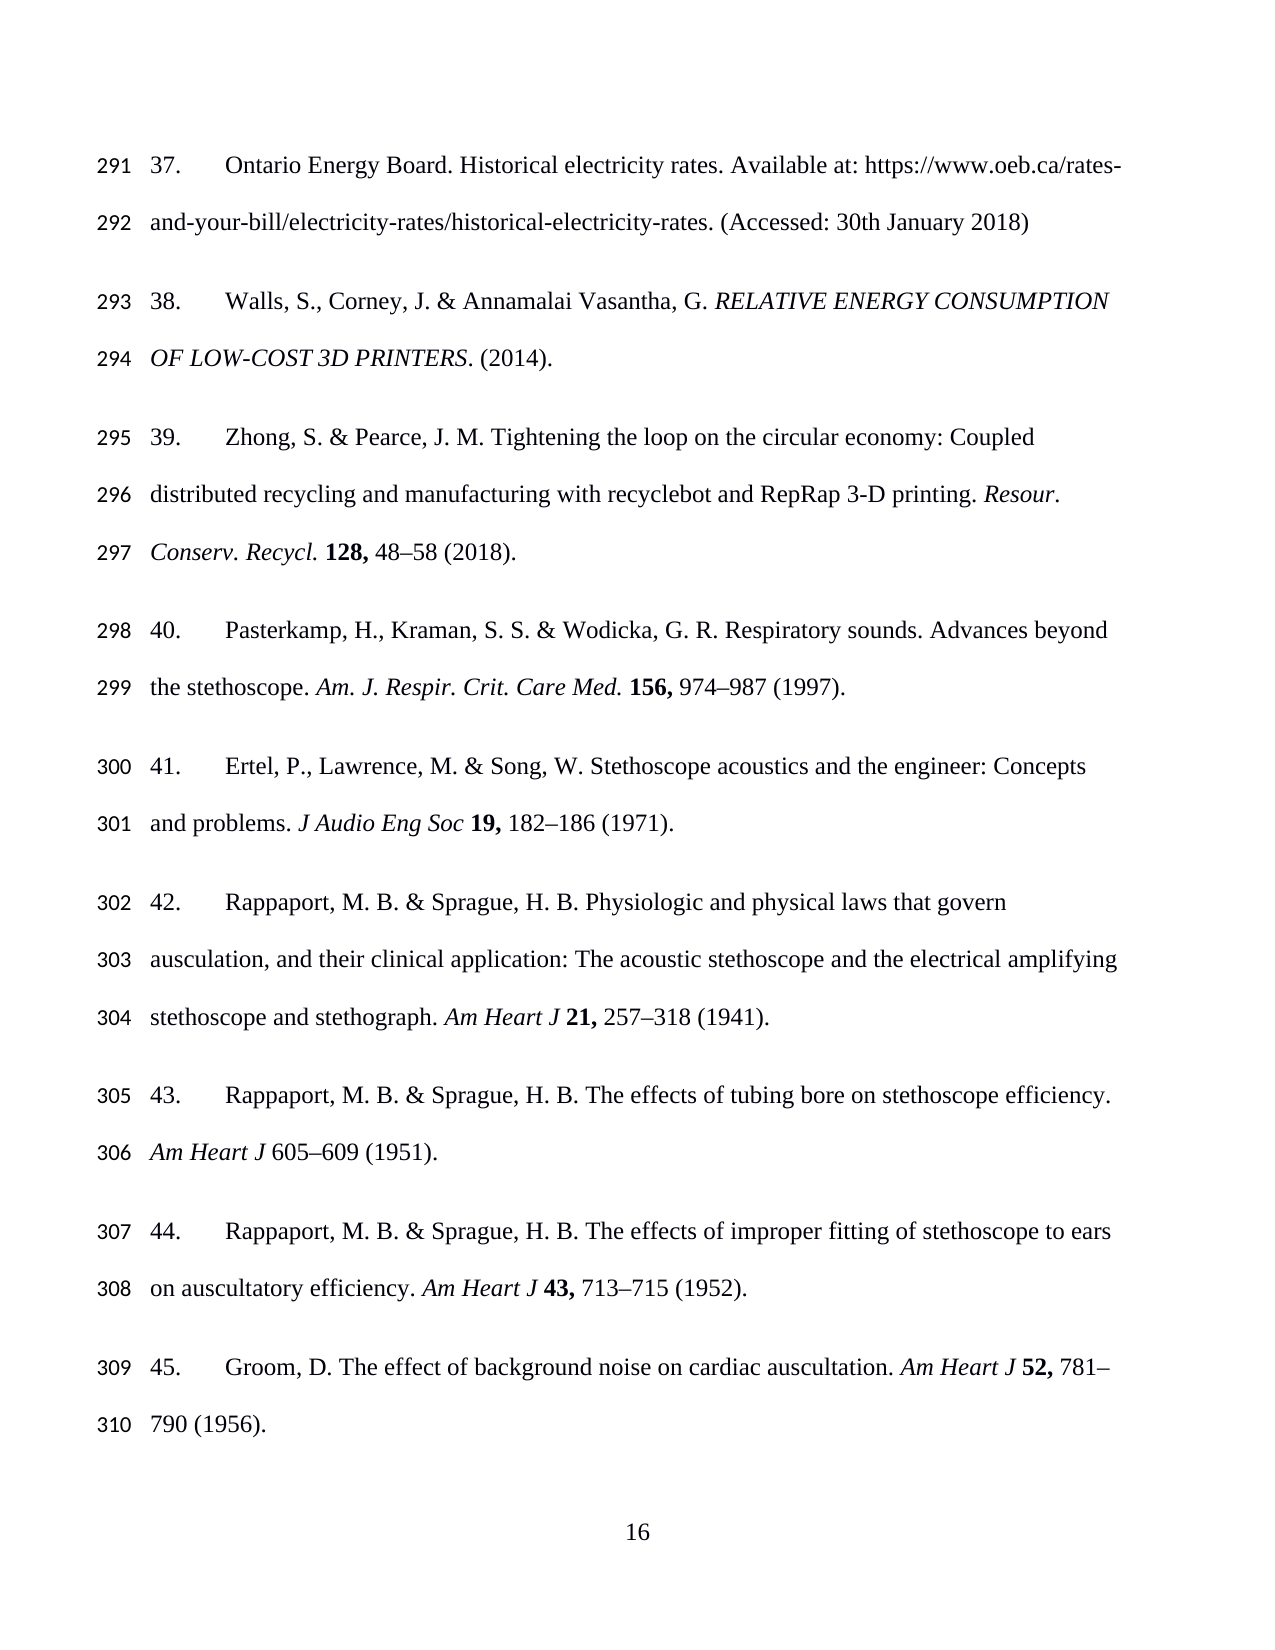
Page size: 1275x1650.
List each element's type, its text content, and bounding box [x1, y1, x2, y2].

text 39. Zhong, S. & Pearce, J. M. Tightening the loop on the circular economy: Coupled distributed recycling and manufacturing with recyclebot and RepRap 3-D printing. Resour. Conserv. Recycl. 128, 48–58 (2018). [150, 422, 1125, 565]
text 44. Rappaport, M. B. & Sprague, H. B. The effects of improper fitting of stethoscope to ears on auscultatory efficiency. Am Heart J 43, 713–715 (1952). [150, 1216, 1125, 1302]
text 40. Pasterkamp, H., Kraman, S. S. & Wodicka, G. R. Respiratory sounds. Advances beyond the stethoscope. Am. J. Respir. Crit. Care Med. 156, 974–987 (1997). [150, 615, 1125, 701]
text 37. Ontario Energy Board. Historical electricity rates. Available at: https://www.oeb.ca/rates-and-your-bill/electricity-rates/historical-electricity-rates. (Accessed: 30th January 2018) [150, 150, 1125, 236]
text 45. Groom, D. The effect of background noise on cardiac auscultation. Am Heart J 52, 781–790 (1956). [150, 1352, 1125, 1438]
text 38. Walls, S., Corney, J. & Annamalai Vasantha, G. RELATIVE ENERGY CONSUMPTION OF LOW-COST 3D PRINTERS. (2014). [150, 286, 1125, 372]
text 43. Rappaport, M. B. & Sprague, H. B. The effects of tubing bore on stethoscope efficiency. Am Heart J 605–609 (1951). [150, 1080, 1125, 1166]
text 41. Ertel, P., Lawrence, M. & Song, W. Stethoscope acoustics and the engineer: Concepts and problems. J Audio Eng Soc 19, 182–186 (1971). [150, 751, 1125, 837]
text 42. Rappaport, M. B. & Sprague, H. B. Physiologic and physical laws that govern ausculation, and their clinical application: The acoustic stethoscope and the electrical amplifying stethoscope and stethograph. Am Heart J 21, 257–318 (1941). [150, 887, 1125, 1030]
